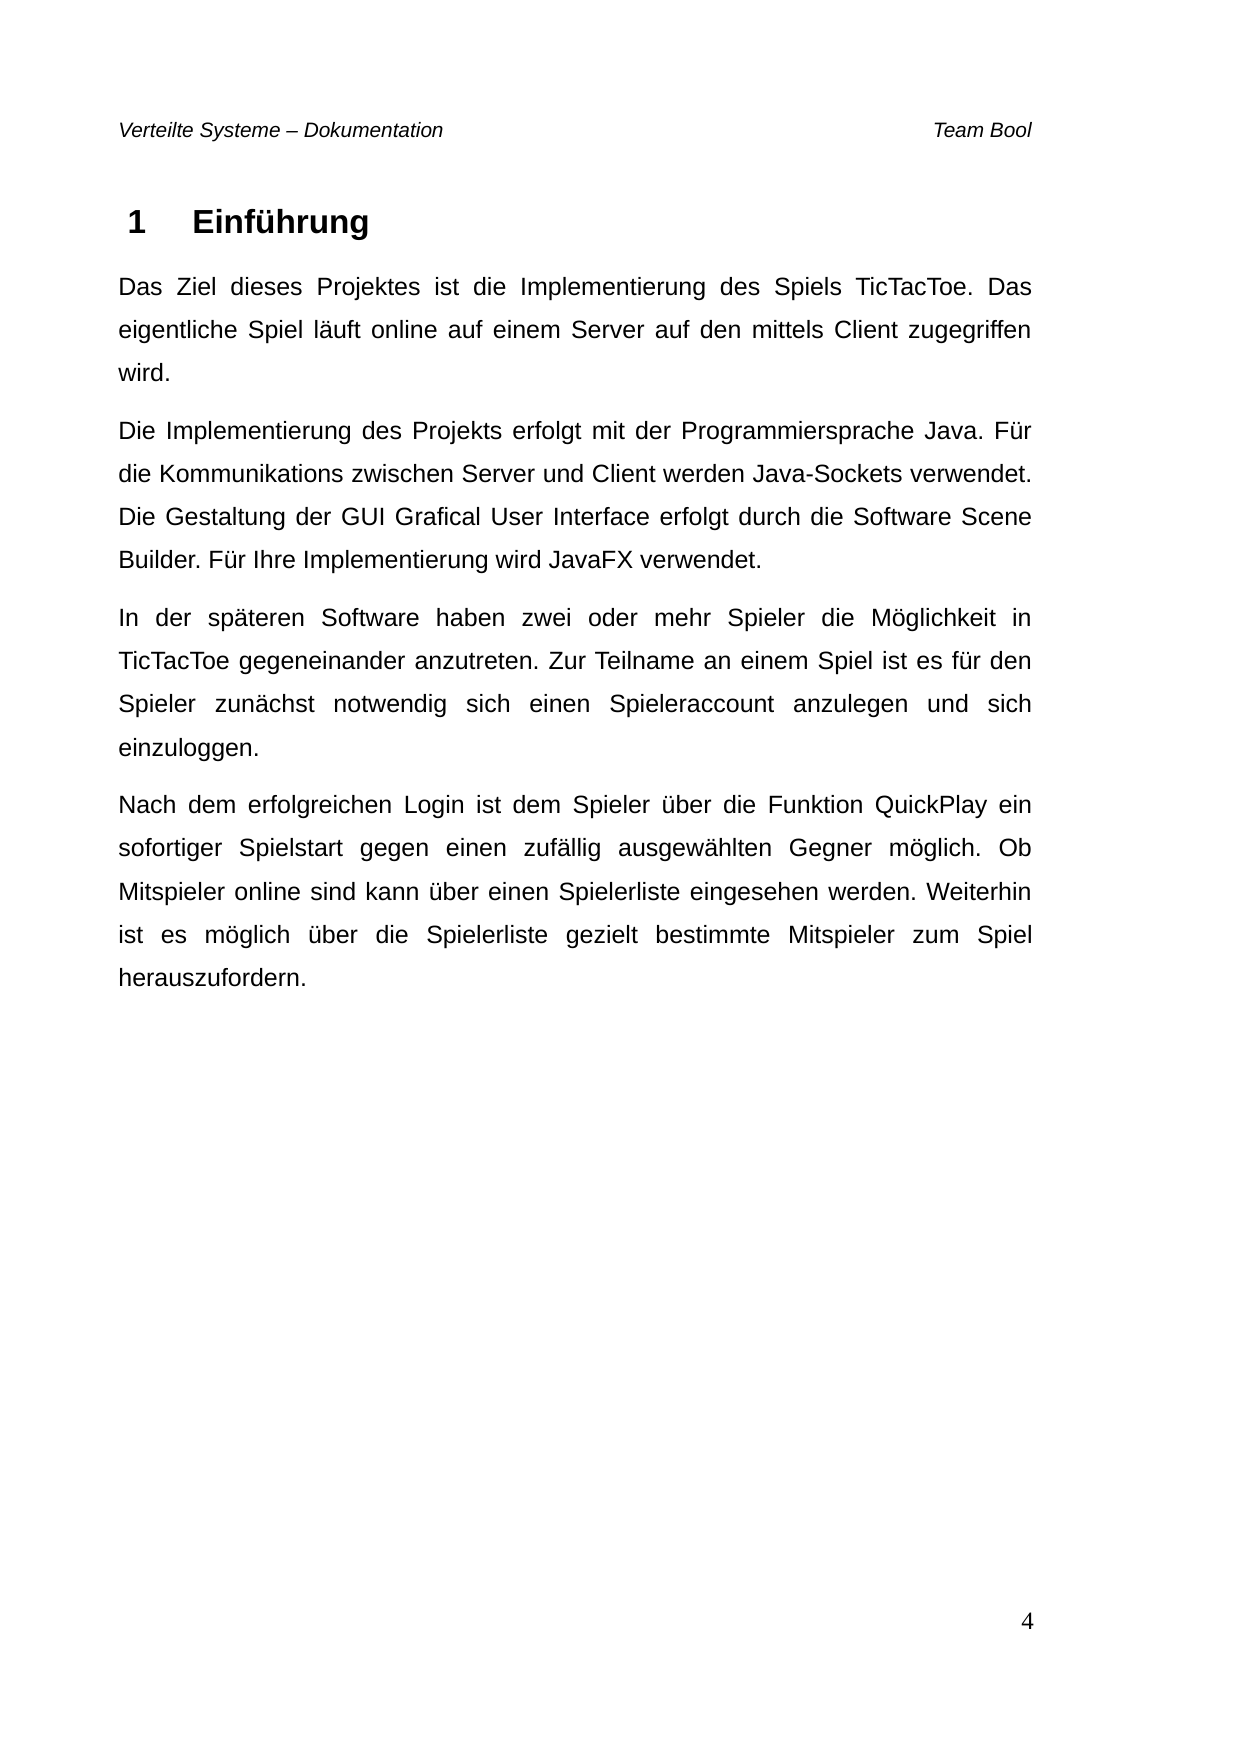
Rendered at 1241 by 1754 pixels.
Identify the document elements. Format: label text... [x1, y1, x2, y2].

text Nach dem erfolgreichen Login ist dem Spieler über die Funktion QuickPlay ein sofortiger Spielstart gegen einen zufällig ausgewählten Gegner möglich. Ob Mitspieler online sind kann über einen Spielerliste eingesehen werden. Weiterhin ist es möglich über die Spielerliste gezielt bestimmte Mitspieler zum Spiel herauszufordern. [118, 790, 1033, 992]
text Das Ziel dieses Projektes ist die Implementierung des Spiels TicTacToe. Das eigentliche Spiel läuft online auf einem Server auf den mittels Client zugegriffen wird. [118, 272, 1033, 387]
subtitle Einführung [118, 202, 1033, 241]
text Die Implementierung des Projekts erfolgt mit der Programmiersprache Java. Für die Kommunikations zwischen Server und Client werden Java-Sockets verwendet. Die Gestaltung der GUI Grafical User Interface erfolgt durch die Software Scene Builder. Für Ihre Implementierung wird JavaFX verwendet. [118, 416, 1033, 574]
text In der späteren Software haben zwei oder mehr Spieler die Möglichkeit in TicTacToe gegeneinander anzutreten. Zur Teilname an einem Spiel ist es für den Spieler zunächst notwendig sich einen Spieleraccount anzulegen und sich einzuloggen. [118, 603, 1033, 761]
